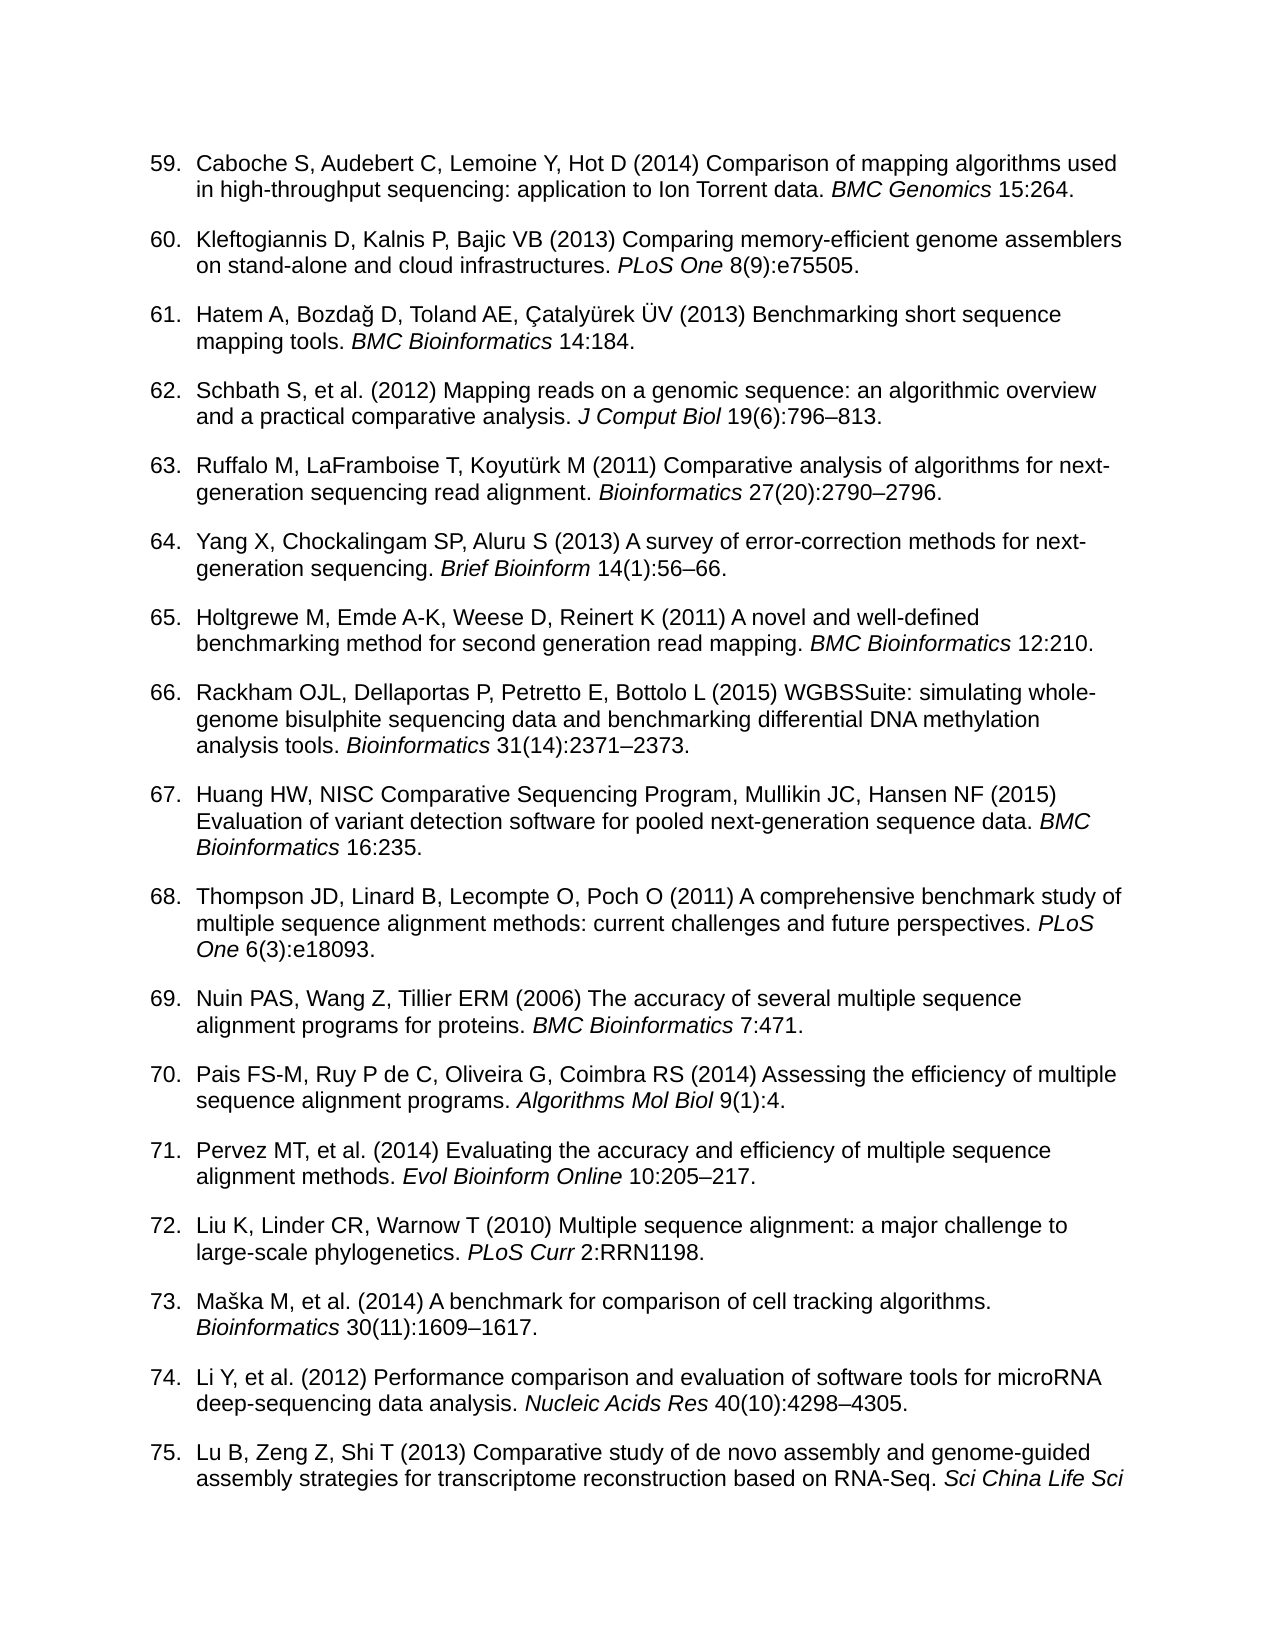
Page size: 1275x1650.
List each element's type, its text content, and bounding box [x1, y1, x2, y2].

text 67. Huang HW, NISC Comparative Sequencing Program, Mullikin JC, Hansen NF (2015) Evaluation of variant detection software for pooled next-generation sequence data. BMC Bioinformatics 16:235. [150, 781, 1125, 860]
text 75. Lu B, Zeng Z, Shi T (2013) Comparative study of de novo assembly and genome-guided assembly strategies for transcriptome reconstruction based on RNA-Seq. Sci China Life Sci [150, 1439, 1125, 1492]
text 72. Liu K, Linder CR, Warnow T (2010) Multiple sequence alignment: a major challenge to large-scale phylogenetics. PLoS Curr 2:RRN1198. [150, 1212, 1125, 1265]
text 62. Schbath S, et al. (2012) Mapping reads on a genomic sequence: an algorithmic overview and a practical comparative analysis. J Comput Biol 19(6):796–813. [150, 377, 1125, 429]
text 70. Pais FS-M, Ruy P de C, Oliveira G, Coimbra RS (2014) Assessing the efficiency of multiple sequence alignment programs. Algorithms Mol Biol 9(1):4. [150, 1061, 1125, 1114]
text 74. Li Y, et al. (2012) Performance comparison and evaluation of software tools for microRNA deep-sequencing data analysis. Nucleic Acids Res 40(10):4298–4305. [150, 1363, 1125, 1416]
text 61. Hatem A, Bozdağ D, Toland AE, Çatalyürek ÜV (2013) Benchmarking short sequence mapping tools. BMC Bioinformatics 14:184. [150, 301, 1125, 354]
text 66. Rackham OJL, Dellaportas P, Petretto E, Bottolo L (2015) WGBSSuite: simulating whole-genome bisulphite sequencing data and benchmarking differential DNA methylation analysis tools. Bioinformatics 31(14):2371–2373. [150, 679, 1125, 758]
text 73. Maška M, et al. (2014) A benchmark for comparison of cell tracking algorithms. Bioinformatics 30(11):1609–1617. [150, 1288, 1125, 1341]
text 59. Caboche S, Audebert C, Lemoine Y, Hot D (2014) Comparison of mapping algorithms used in high-throughput sequencing: application to Ion Torrent data. BMC Genomics 15:264. [150, 150, 1125, 203]
text 63. Ruffalo M, LaFramboise T, Koyutürk M (2011) Comparative analysis of algorithms for next-generation sequencing read alignment. Bioinformatics 27(20):2790–2796. [150, 452, 1125, 505]
text 69. Nuin PAS, Wang Z, Tillier ERM (2006) The accuracy of several multiple sequence alignment programs for proteins. BMC Bioinformatics 7:471. [150, 985, 1125, 1038]
text 71. Pervez MT, et al. (2014) Evaluating the accuracy and efficiency of multiple sequence alignment methods. Evol Bioinform Online 10:205–217. [150, 1137, 1125, 1189]
text 64. Yang X, Chockalingam SP, Aluru S (2013) A survey of error-correction methods for next-generation sequencing. Brief Bioinform 14(1):56–66. [150, 528, 1125, 581]
text 65. Holtgrewe M, Emde A-K, Weese D, Reinert K (2011) A novel and well-defined benchmarking method for second generation read mapping. BMC Bioinformatics 12:210. [150, 604, 1125, 656]
text 68. Thompson JD, Linard B, Lecompte O, Poch O (2011) A comprehensive benchmark study of multiple sequence alignment methods: current challenges and future perspectives. PLoS One 6(3):e18093. [150, 883, 1125, 962]
text 60. Kleftogiannis D, Kalnis P, Bajic VB (2013) Comparing memory-efficient genome assemblers on stand-alone and cloud infrastructures. PLoS One 8(9):e75505. [150, 226, 1125, 278]
